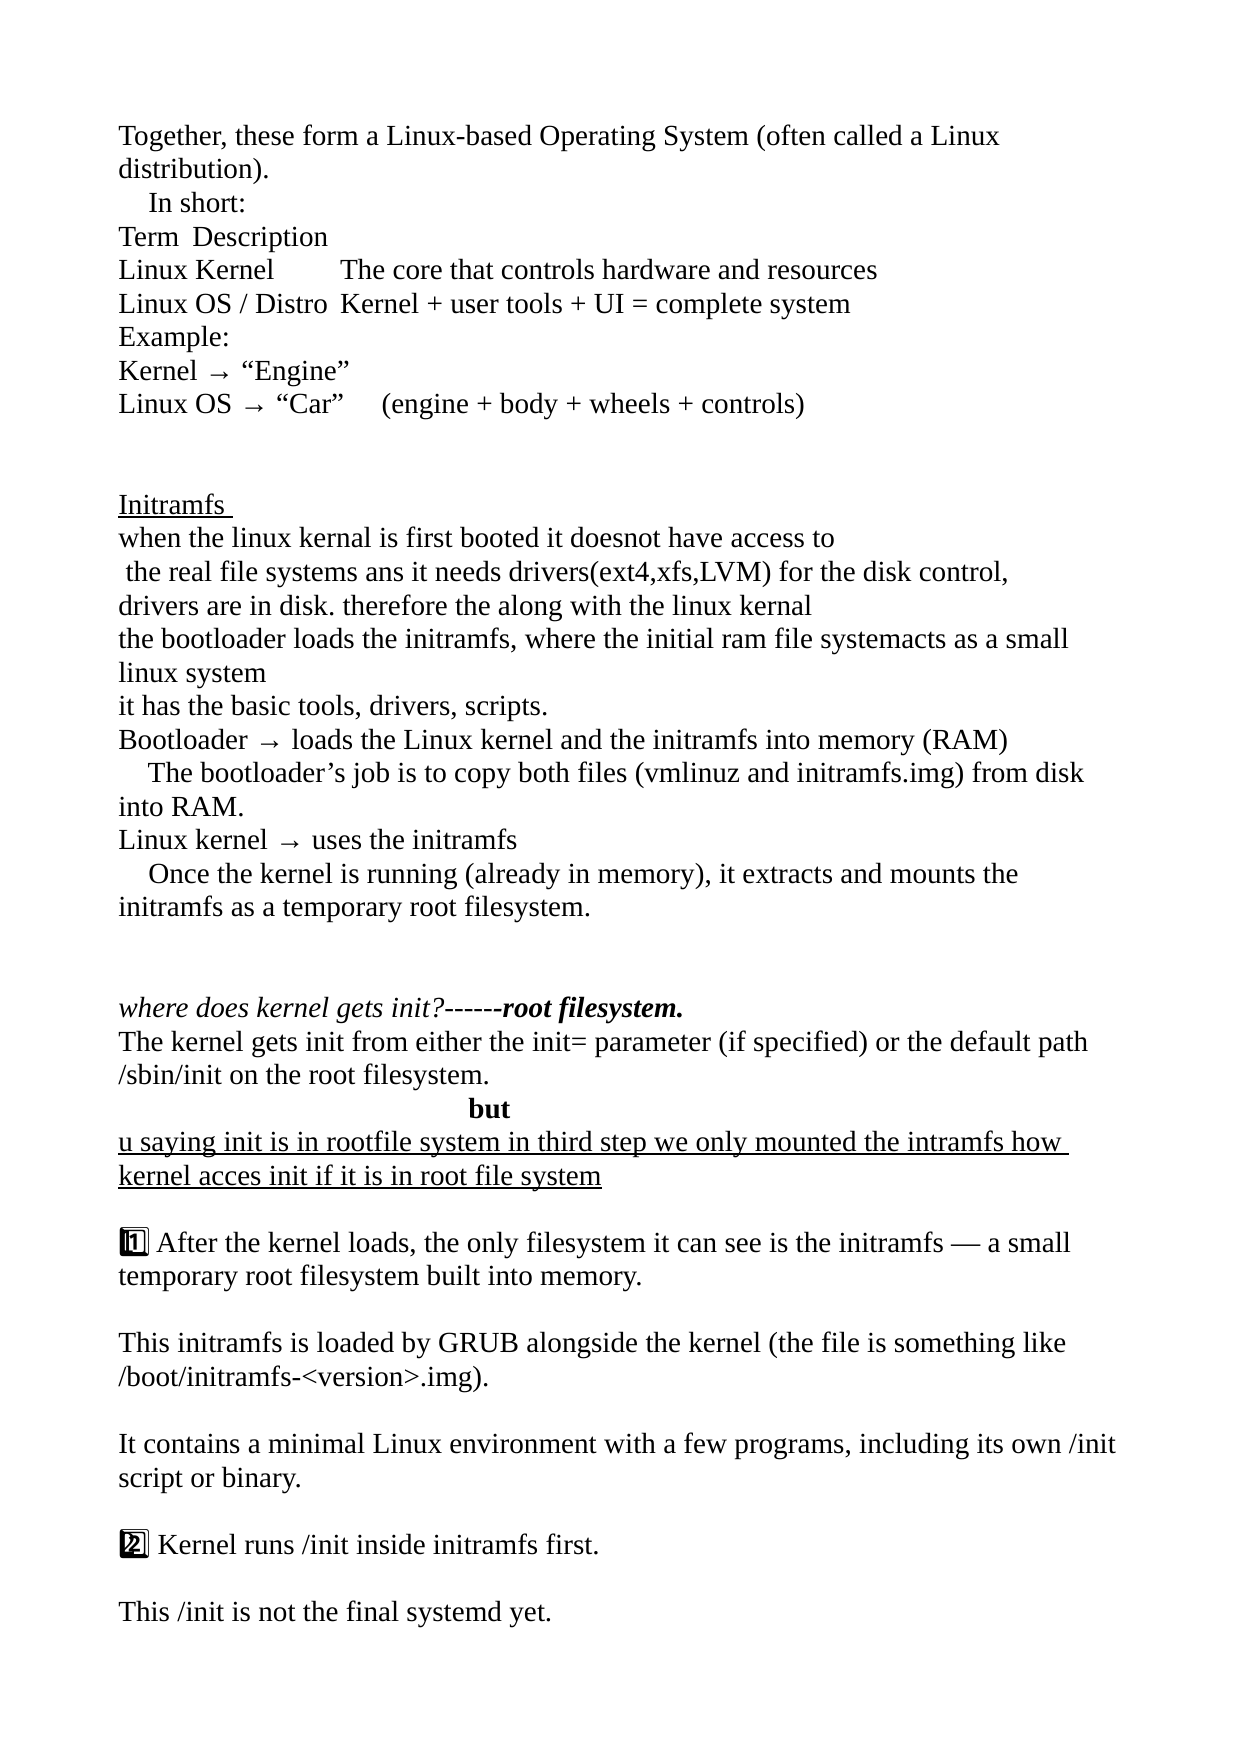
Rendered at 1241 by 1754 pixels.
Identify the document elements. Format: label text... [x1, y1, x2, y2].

text Linux OS / Distro Kernel + user tools + UI = complete system [118, 286, 1122, 319]
text it has the basic tools, drivers, scripts. [118, 688, 1122, 722]
text u saying init is in rootfile system in third step we only mounted the intramfs how kernel acces init if it is in root file system [118, 1124, 1122, 1191]
text the real file systems ans it needs drivers(ext4,xfs,LVM) for the disk control, [118, 554, 1122, 588]
text ✅ Once the kernel is running (already in memory), it extracts and mounts the initramfs as a temporary root filesystem. [118, 856, 1122, 923]
text 🧩 In short: [118, 185, 1122, 219]
text when the linux kernal is first booted it doesnot have access to [118, 521, 1122, 554]
text Kernel → “Engine” [118, 353, 1122, 386]
text Initramfs [118, 487, 1122, 521]
text Term Description [118, 219, 1122, 252]
text but [118, 1091, 1122, 1124]
text Example: [118, 319, 1122, 353]
text It contains a minimal Linux environment with a few programs, including its own /init script or binary. [118, 1426, 1122, 1493]
text ✅ The bootloader’s job is to copy both files (vmlinuz and initramfs.img) from disk into RAM. [118, 755, 1122, 822]
text Bootloader → loads the Linux kernel and the initramfs into memory (RAM) [118, 722, 1122, 755]
text where does kernel gets init?------root filesystem. [118, 990, 1122, 1024]
text drivers are in disk. therefore the along with the linux kernal [118, 588, 1122, 621]
text Linux kernel → uses the initramfs [118, 822, 1122, 856]
text The kernel gets init from either the init= parameter (if specified) or the default path /sbin/init on the root filesystem. [118, 1024, 1122, 1091]
text the bootloader loads the initramfs, where the initial ram file systemacts as a small linux system [118, 621, 1122, 688]
text Linux OS → “Car” 🚗 (engine + body + wheels + controls) [118, 386, 1122, 420]
text This initramfs is loaded by GRUB alongside the kernel (the file is something like /boot/initramfs-<version>.img). [118, 1326, 1122, 1393]
text Together, these form a Linux-based Operating System (often called a Linux distribution). [118, 118, 1122, 185]
text 1️⃣ After the kernel loads, the only filesystem it can see is the initramfs — a small temporary root filesystem built into memory. [118, 1225, 1122, 1292]
text 2️⃣ Kernel runs /init inside initramfs first. [118, 1527, 1122, 1560]
text Linux Kernel The core that controls hardware and resources [118, 252, 1122, 286]
text This /init is not the final systemd yet. [118, 1594, 1122, 1627]
